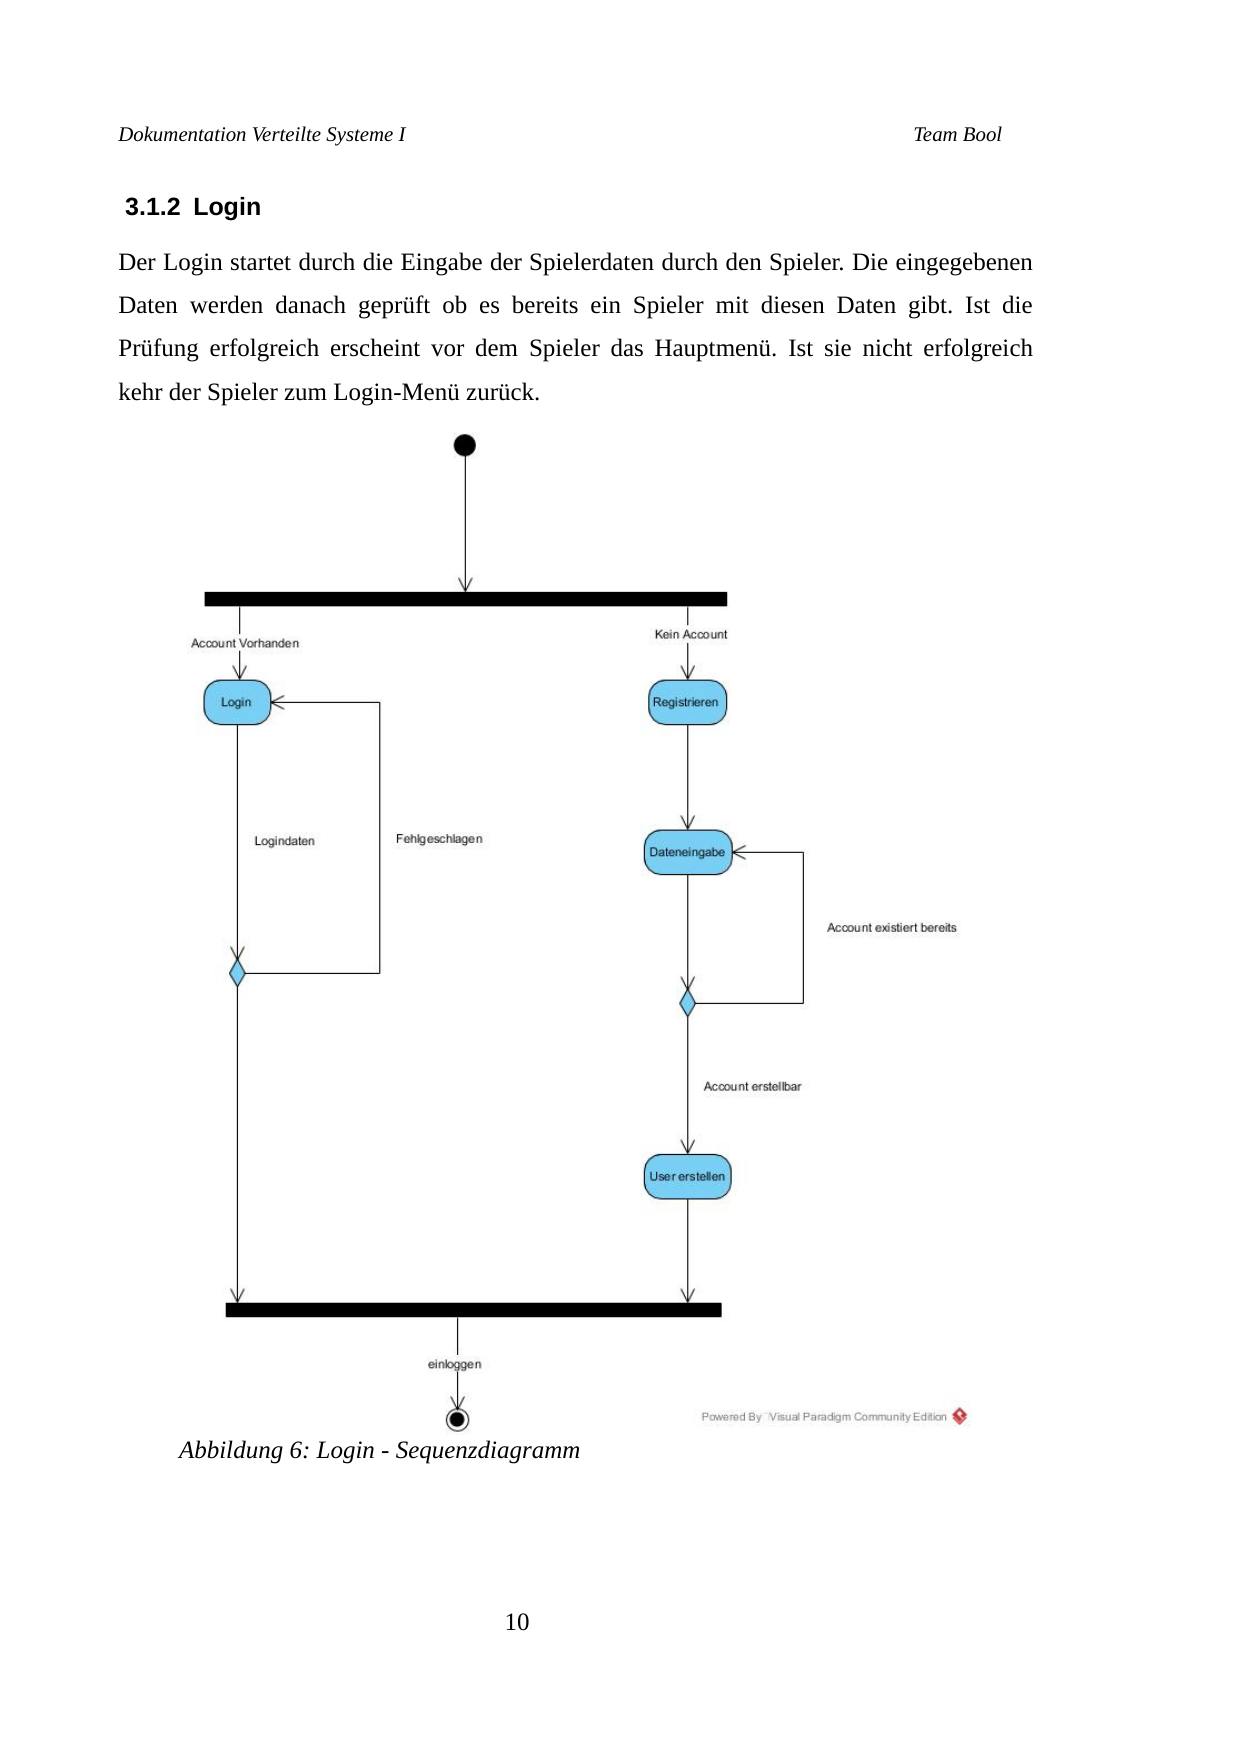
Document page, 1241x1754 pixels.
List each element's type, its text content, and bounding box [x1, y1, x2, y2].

text Der Login startet durch die Eingabe der Spielerdaten durch den Spieler. Die eingegebenen Daten werden danach geprüft ob es bereits ein Spieler mit diesen Daten gibt. Ist die Prüfung erfolgreich erscheint vor dem Spieler das Hauptmenü. Ist sie nicht erfolgreich kehr der Spieler zum Login‑Menü zurück. [118, 247, 1033, 405]
subtitle Login [118, 192, 1033, 220]
picture [178, 432, 973, 1435]
text Abbildung 6: Login - Sequenzdiagramm [179, 1435, 973, 1464]
